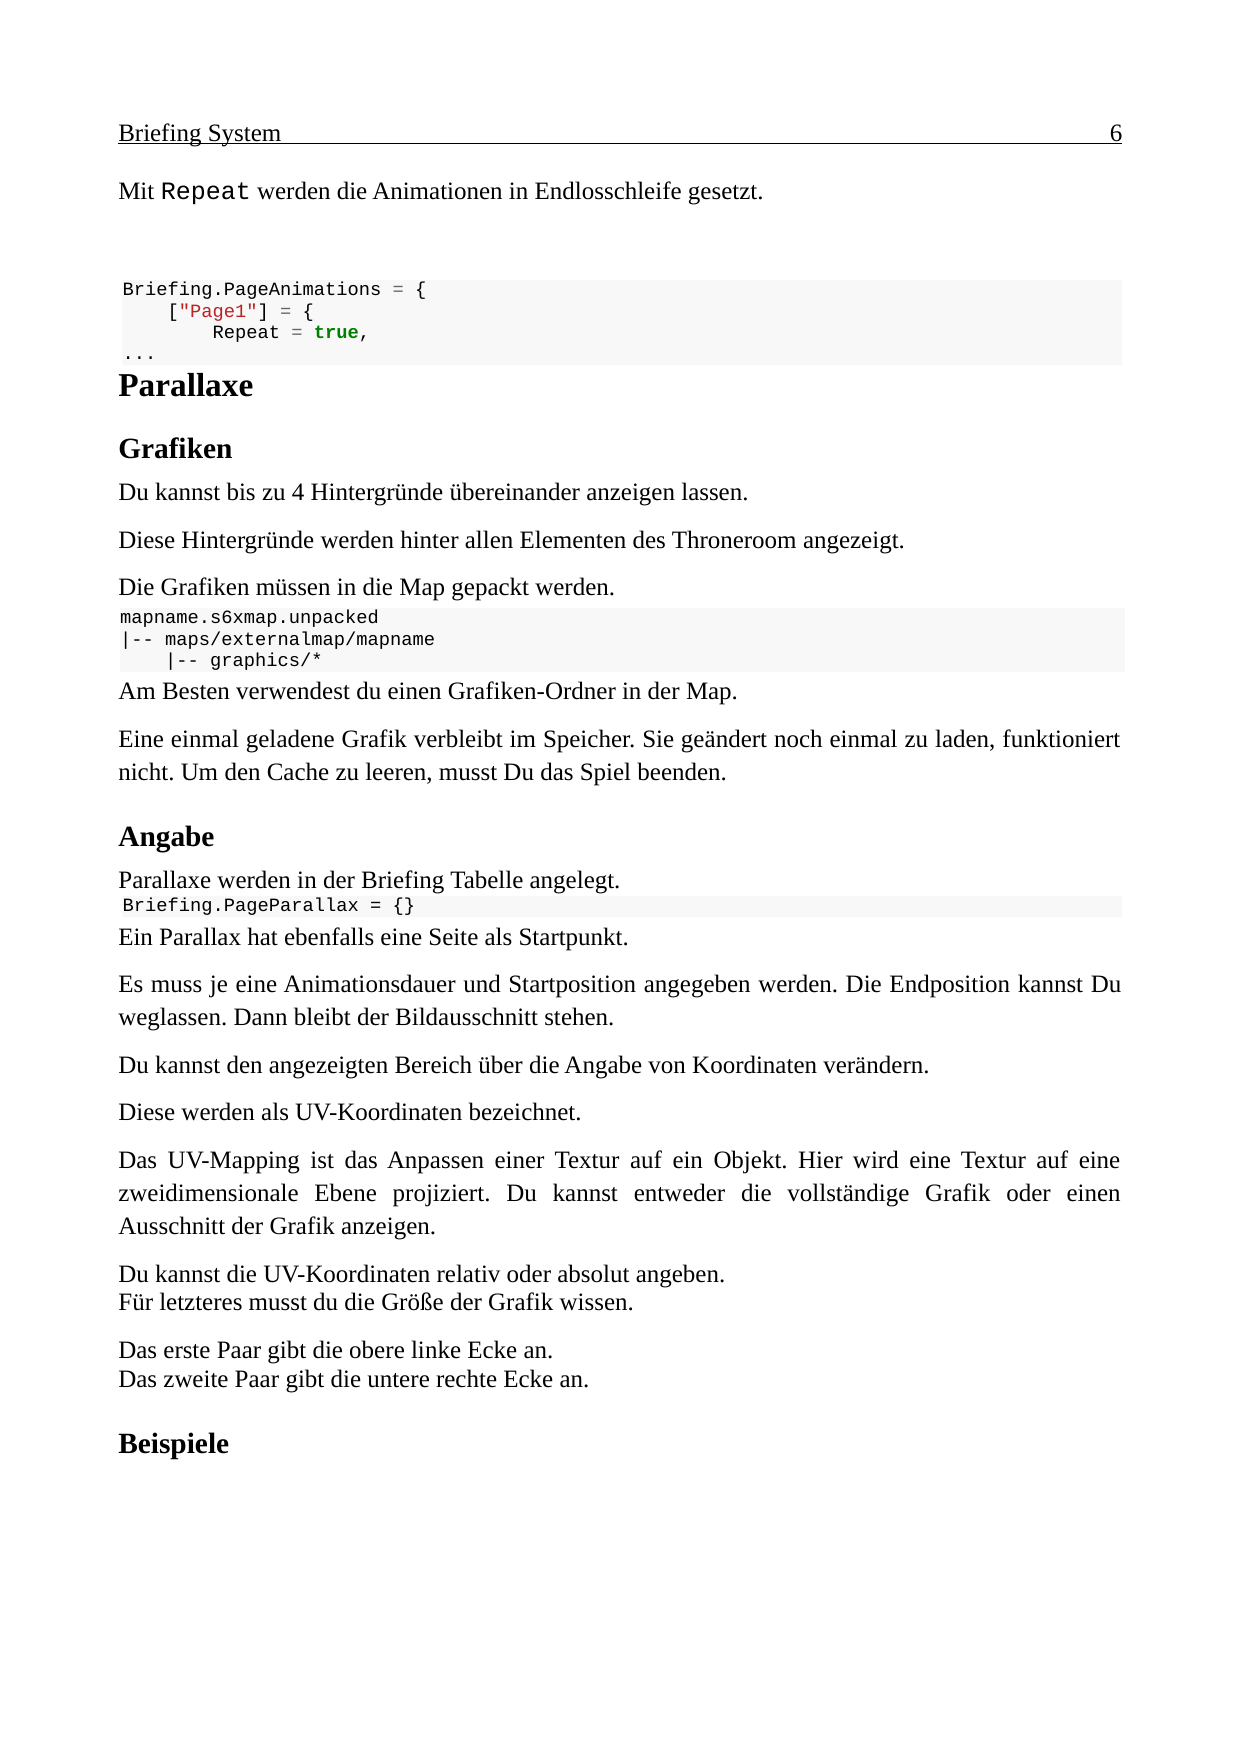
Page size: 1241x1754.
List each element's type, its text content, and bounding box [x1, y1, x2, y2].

text Am Besten verwendest du einen Grafiken-Ordner in der Map. [118, 620, 1122, 705]
text Du kannst bis zu 4 Hintergründe übereinander anzeigen lassen. [118, 477, 1122, 506]
text Die Grafiken müssen in die Map gepackt werden. [118, 572, 1122, 601]
text Es muss je eine Animationsdauer und Startposition angegeben werden. Die Endposition kannst Du weglassen. Dann bleibt der Bildausschnitt stehen. [118, 969, 1122, 1031]
text Das erste Paar gibt die obere linke Ecke an. [118, 1335, 1122, 1364]
text Ein Parallax hat ebenfalls eine Seite als Startpunkt. [118, 913, 1122, 950]
text Das UV-Mapping ist das Anpassen einer Textur auf ein Objekt. Hier wird eine Textur auf eine zweidimensionale Ebene projiziert. Du kannst entweder die vollständige Grafik oder einen Ausschnitt der Grafik anzeigen. [118, 1145, 1122, 1240]
subtitle Angabe [118, 819, 1122, 853]
text Diese Hintergründe werden hinter allen Elementen des Throneroom angezeigt. [118, 525, 1122, 553]
subtitle Parallaxe [118, 247, 1122, 404]
text Parallaxe werden in der Briefing Tabelle angelegt. [118, 865, 1122, 894]
text Du kannst den angezeigten Bereich über die Angabe von Koordinaten verändern. [118, 1050, 1122, 1078]
text Mit Repeat werden die Animationen in Endlosschleife gesetzt. [118, 176, 1122, 207]
text Das zweite Paar gibt die untere rechte Ecke an. [118, 1364, 1122, 1392]
text Eine einmal geladene Grafik verbleibt im Speicher. Sie geändert noch einmal zu laden, funktioniert nicht. Um den Cache zu leeren, musst Du das Spiel beenden. [118, 724, 1122, 786]
text Diese werden als UV-Koordinaten bezeichnet. [118, 1097, 1122, 1126]
subtitle Beispiele [118, 1426, 1122, 1460]
text Für letzteres musst du die Größe der Grafik wissen. [118, 1287, 1122, 1316]
subtitle Grafiken [118, 431, 1122, 464]
text Du kannst die UV-Koordinaten relativ oder absolut angeben. [118, 1259, 1122, 1287]
